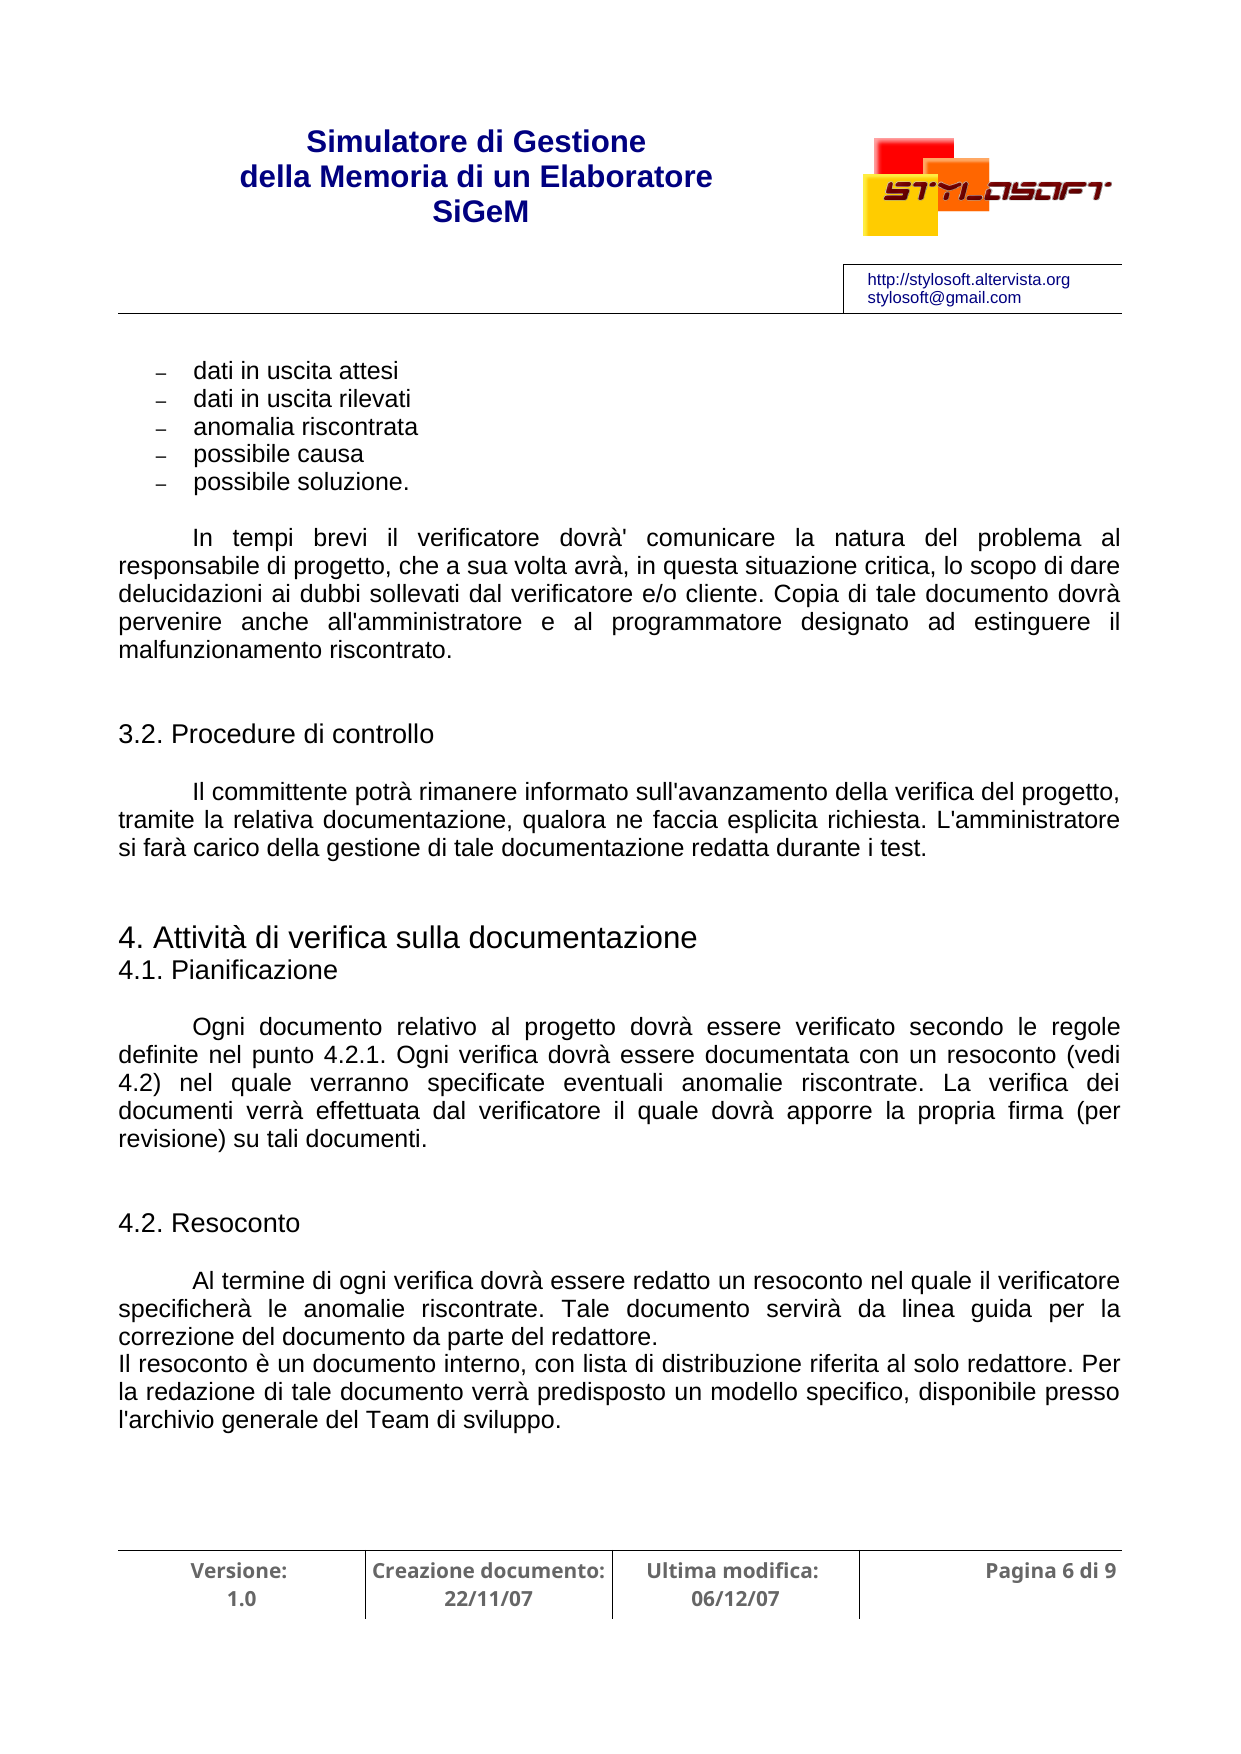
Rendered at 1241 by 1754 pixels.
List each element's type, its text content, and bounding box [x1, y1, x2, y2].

text Il resoconto è un documento interno, con lista di distribuzione riferita al solo redattore. Per la redazione di tale documento verrà predisposto un modello specifico, disponibile presso l'archivio generale del Team di sviluppo. [118, 1350, 1122, 1434]
text Ogni documento relativo al progetto dovrà essere verificato secondo le regole definite nel punto 4.2.1. Ogni verifica dovrà essere documentata con un resoconto (vedi 4.2) nel quale verranno specificate eventuali anomalie riscontrate. La verifica dei documenti verrà effettuata dal verificatore il quale dovrà apporre la propria firma (per revisione) su tali documenti. [118, 1013, 1122, 1152]
picture [848, 123, 1117, 247]
list possibile soluzione. [156, 468, 1122, 496]
text 4. Attività di verifica sulla documentazione [118, 920, 1122, 954]
text 4.2. Resoconto [118, 1208, 1122, 1238]
list dati in uscita attesi [156, 357, 1122, 384]
text 3.2. Procedure di controllo [118, 719, 1122, 750]
list anomalia riscontrata [156, 412, 1122, 440]
list possibile causa [156, 440, 1122, 468]
text In tempi brevi il verificatore dovrà' comunicare la natura del problema al responsabile di progetto, che a sua volta avrà, in questa situazione critica, lo scopo di dare delucidazioni ai dubbi sollevati dal verificatore e/o cliente. Copia di tale documento dovrà pervenire anche all'amministratore e al programmatore designato ad estinguere il malfunzionamento riscontrato. [118, 524, 1122, 664]
text 4.1. Pianificazione [118, 954, 1122, 985]
text Il committente potrà rimanere informato sull'avanzamento della verifica del progetto, tramite la relativa documentazione, qualora ne faccia esplicita richiesta. L'amministratore si farà carico della gestione di tale documentazione redatta durante i test. [118, 778, 1122, 861]
text Al termine di ogni verifica dovrà essere redatto un resoconto nel quale il verificatore specificherà le anomalie riscontrate. Tale documento servirà da linea guida per la correzione del documento da parte del redattore. [118, 1266, 1122, 1350]
list dati in uscita rilevati [156, 384, 1122, 412]
